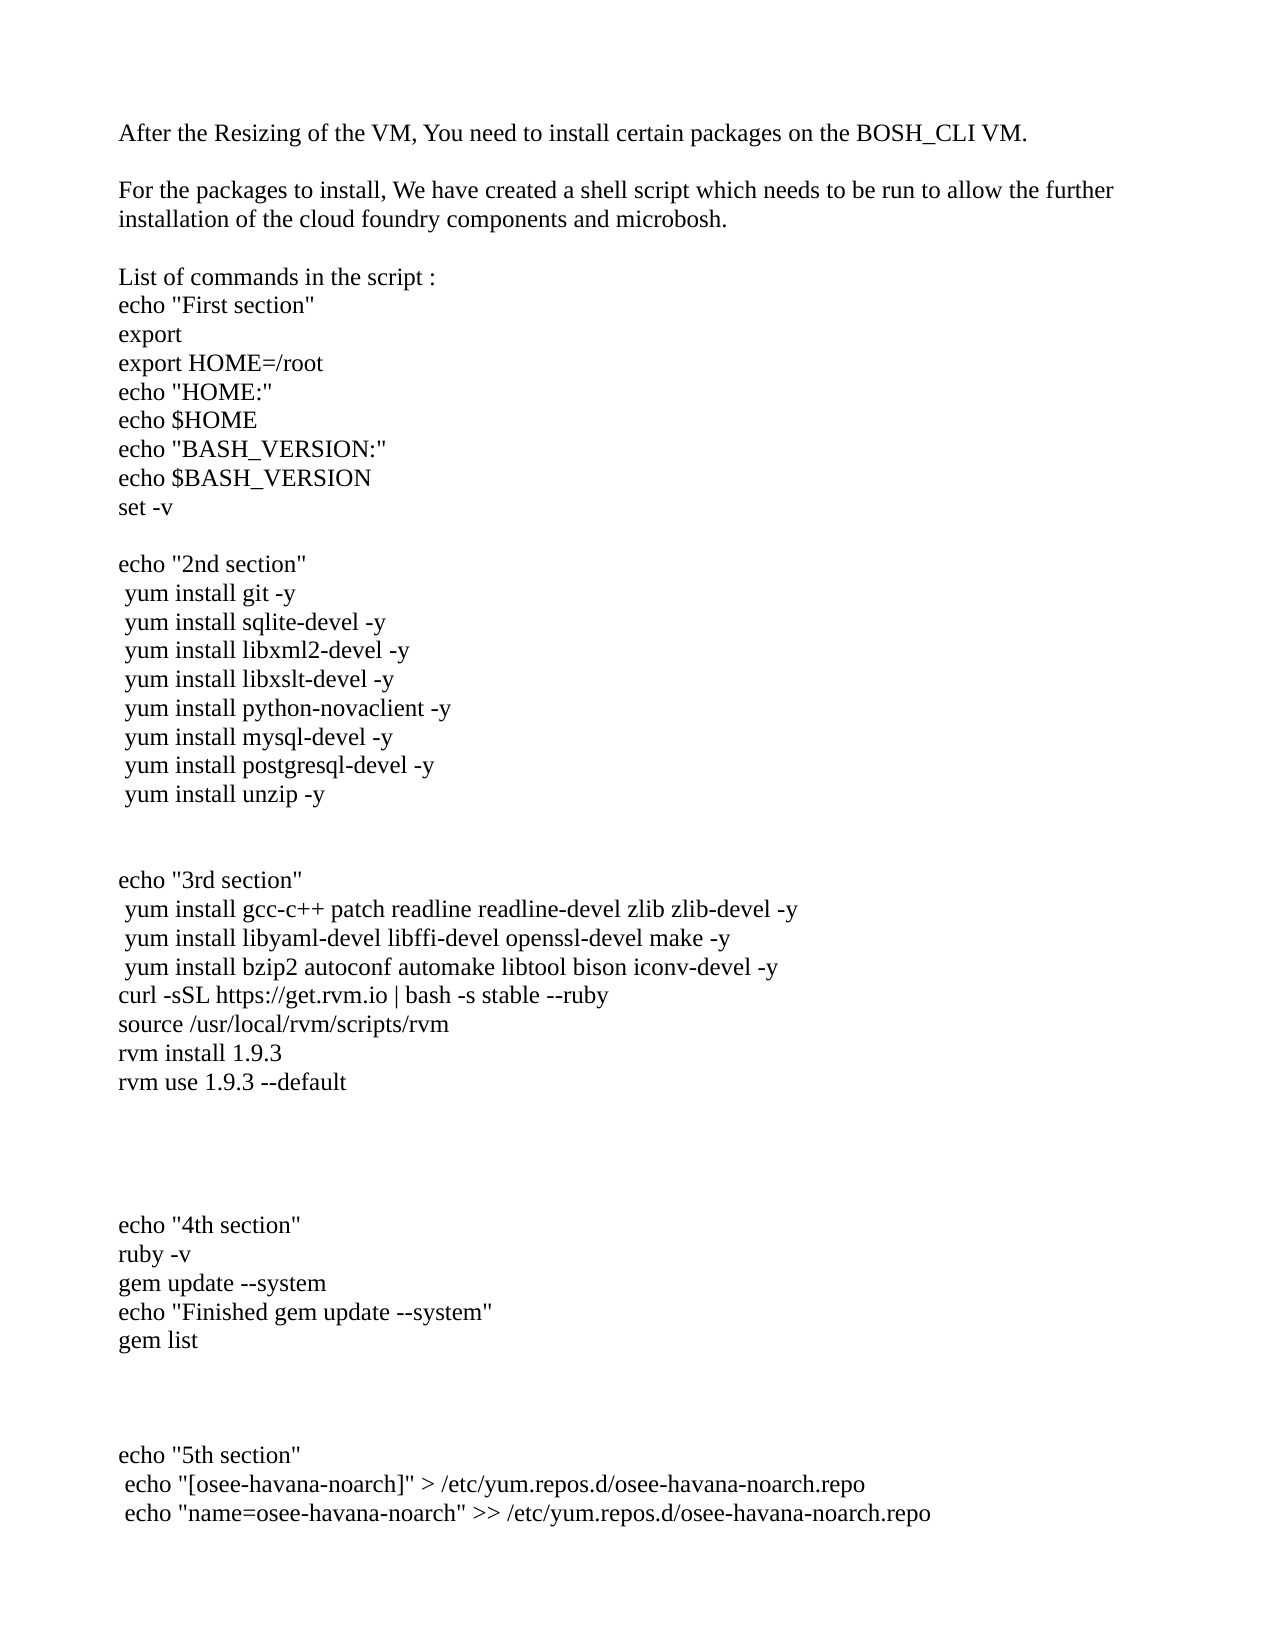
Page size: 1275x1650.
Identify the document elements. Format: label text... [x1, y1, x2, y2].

text yum install python-novaclient -y [118, 693, 1157, 722]
text export HOME=/root [118, 348, 1157, 377]
text After the Resizing of the VM, You need to install certain packages on the BOSH_CLI VM. [118, 118, 1157, 147]
text echo "First section" [118, 291, 1157, 319]
text echo "Finished gem update --system" [118, 1297, 1157, 1326]
text echo $BASH_VERSION [118, 463, 1157, 492]
text echo $HOME [118, 406, 1157, 434]
text yum install sqlite-devel -y [118, 607, 1157, 636]
text yum install libxml2-devel -y [118, 636, 1157, 664]
text yum install gcc-c++ patch readline readline-devel zlib zlib-devel -y [118, 894, 1157, 923]
text set -v [118, 492, 1157, 521]
text echo "3rd section" [118, 866, 1157, 894]
text yum install postgresql-devel -y [118, 751, 1157, 779]
text echo "name=osee-havana-noarch" >> /etc/yum.repos.d/osee-havana-noarch.repo [118, 1498, 1157, 1527]
text rvm install 1.9.3 [118, 1038, 1157, 1067]
text echo "4th section" [118, 1211, 1157, 1239]
text ruby -v [118, 1239, 1157, 1268]
text For the packages to install, We have created a shell script which needs to be run to allow the further installation of the cloud foundry components and microbosh. [118, 176, 1157, 233]
text yum install bzip2 autoconf automake libtool bison iconv-devel -y [118, 952, 1157, 981]
text echo "HOME:" [118, 377, 1157, 406]
text export [118, 319, 1157, 348]
text yum install mysql-devel -y [118, 722, 1157, 751]
text yum install git -y [118, 578, 1157, 607]
text echo "BASH_VERSION:" [118, 434, 1157, 463]
text yum install libxslt-devel -y [118, 664, 1157, 693]
text gem update --system [118, 1268, 1157, 1297]
text rvm use 1.9.3 --default [118, 1067, 1157, 1096]
text echo "[osee-havana-noarch]" > /etc/yum.repos.d/osee-havana-noarch.repo [118, 1469, 1157, 1498]
text curl -sSL https://get.rvm.io | bash -s stable --ruby [118, 981, 1157, 1009]
text List of commands in the script : [118, 262, 1157, 291]
text echo "2nd section" [118, 549, 1157, 578]
text yum install unzip -y [118, 779, 1157, 808]
text gem list [118, 1326, 1157, 1354]
text source /usr/local/rvm/scripts/rvm [118, 1009, 1157, 1038]
text yum install libyaml-devel libffi-devel openssl-devel make -y [118, 923, 1157, 952]
text echo "5th section" [118, 1441, 1157, 1469]
